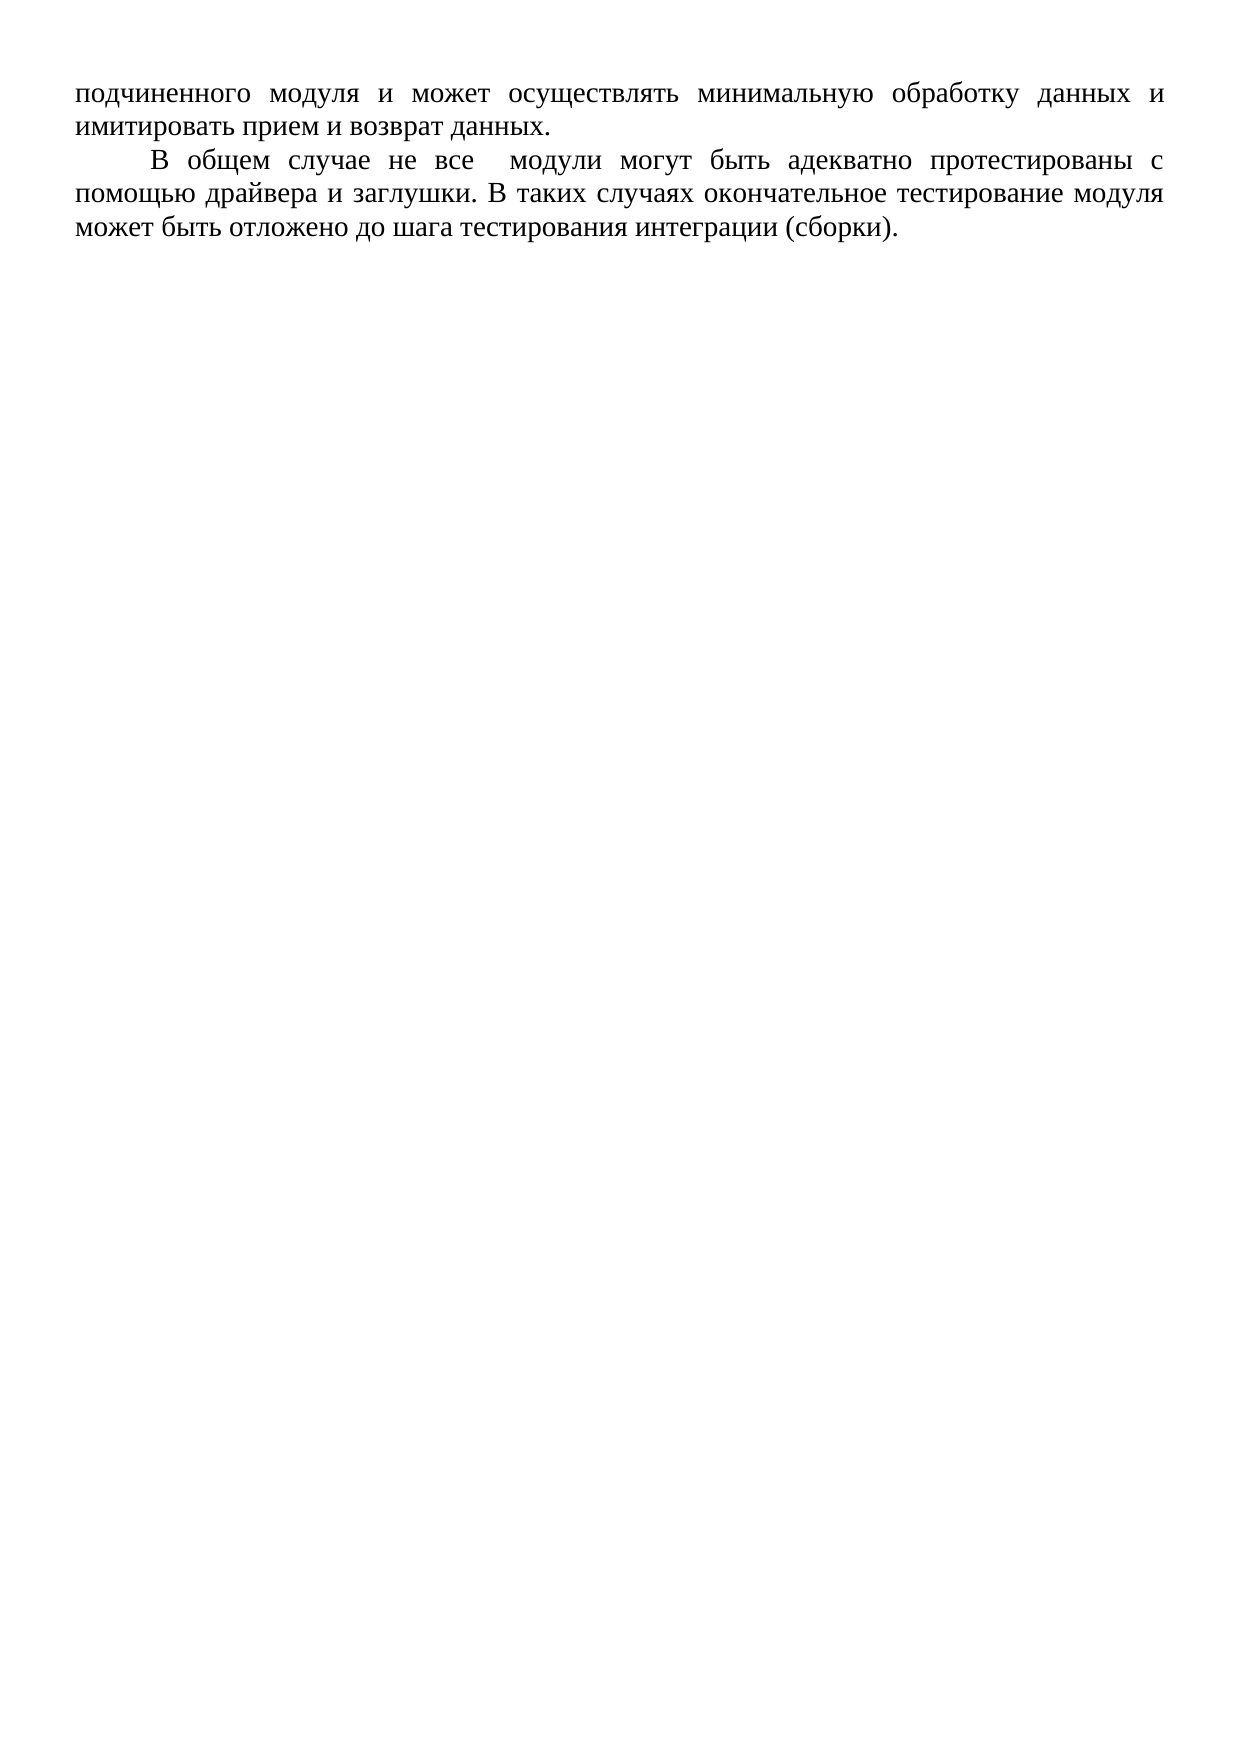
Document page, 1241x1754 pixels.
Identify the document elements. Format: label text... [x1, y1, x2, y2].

text В общем случае не все модули могут быть адекватно протестированы с помощью драйвера и заглушки. В таких случаях окончательное тестирование модуля может быть отложено до шага тестирования интеграции (сборки). [75, 142, 1165, 243]
text подчиненного модуля и может осуществлять минимальную обработку данных и имитировать прием и возврат данных. [75, 75, 1165, 142]
